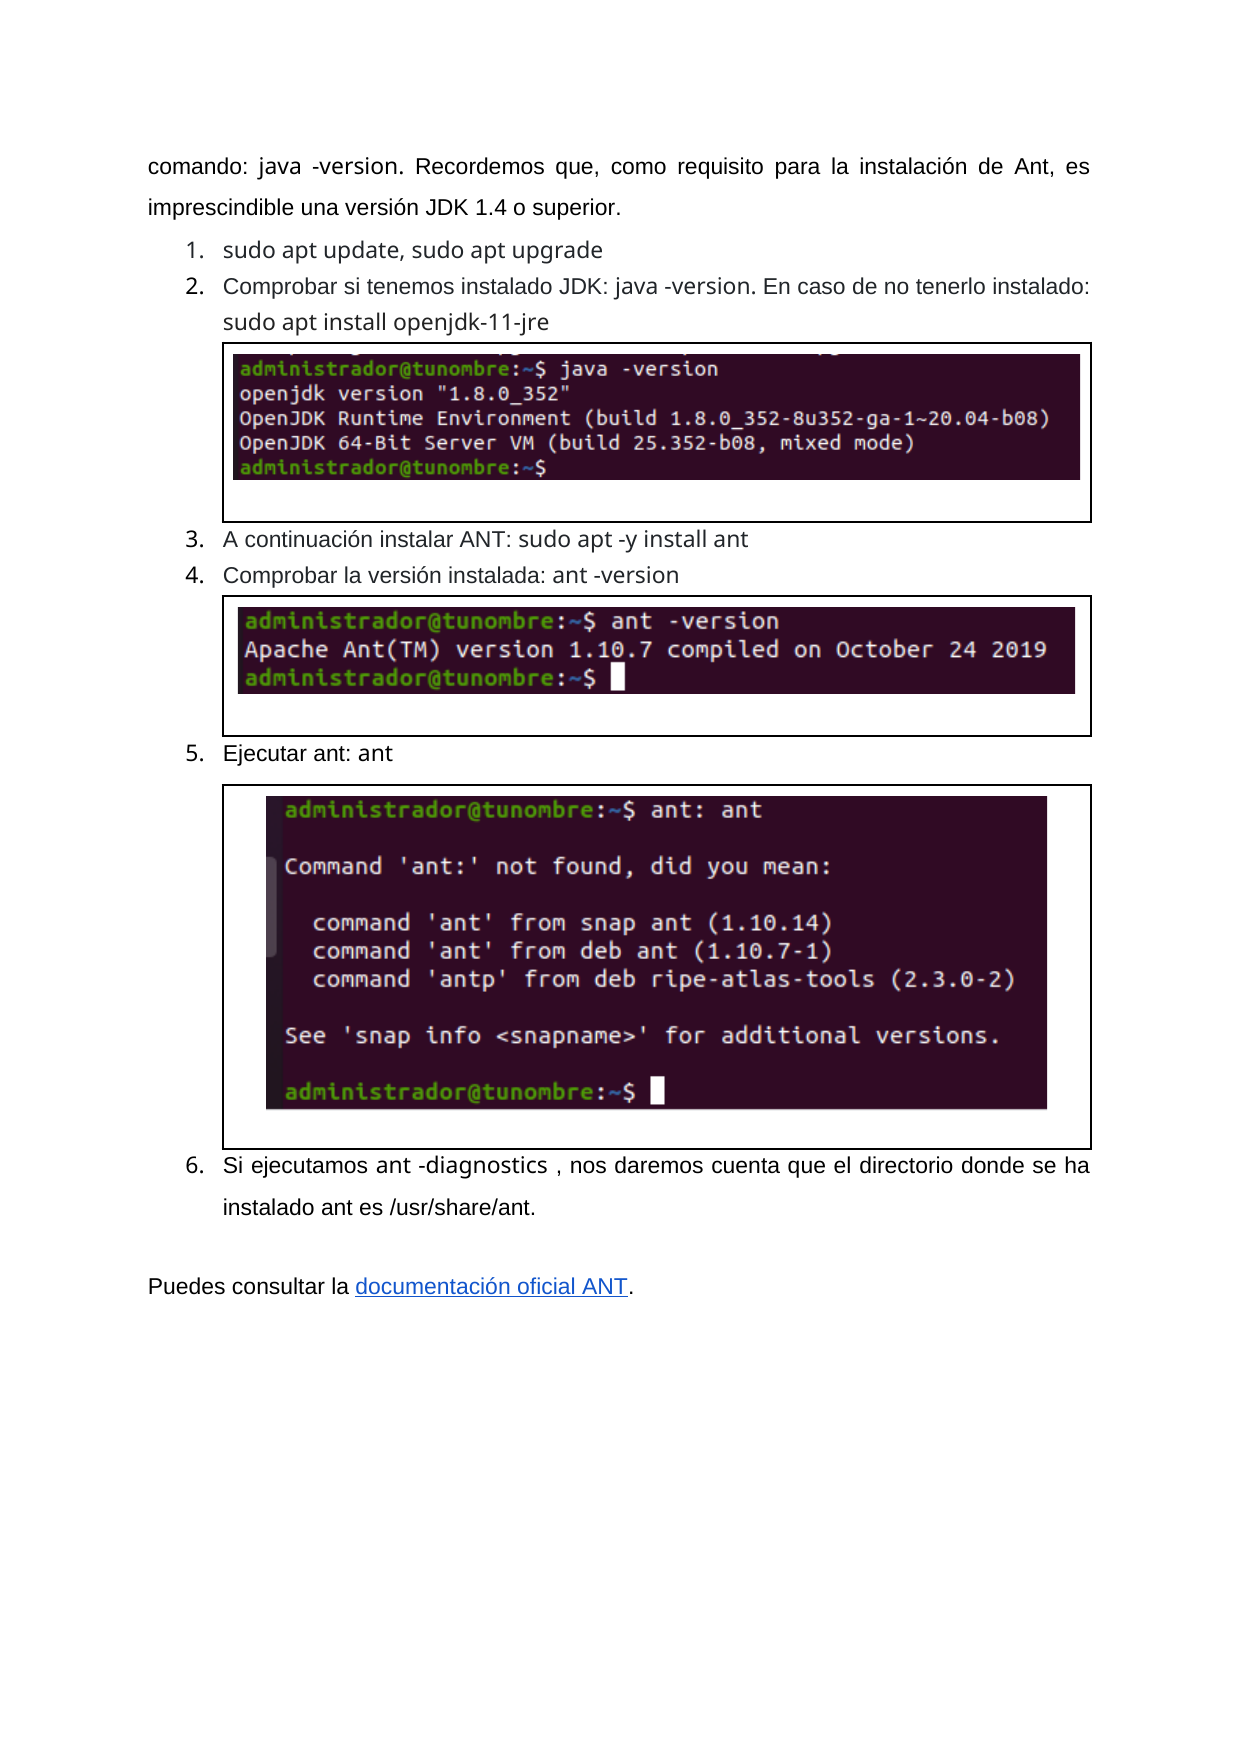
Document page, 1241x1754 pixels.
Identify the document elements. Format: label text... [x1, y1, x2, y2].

list sudo apt update, sudo apt upgrade [185, 234, 1090, 265]
text Puedes consultar la documentación oficial ANT. [148, 1273, 1090, 1299]
table_header [224, 786, 1090, 1147]
picture [266, 796, 1048, 1111]
picture [233, 354, 1080, 480]
list Comprobar si tenemos instalado JDK: java -version. En caso de no tenerlo instalado: sudo apt install openjdk-11-jre [185, 270, 1090, 337]
picture [237, 607, 1076, 694]
list Ejecutar ant: ant [185, 737, 1090, 768]
text comando: java -version. Recordemos que, como requisito para la instalación de Ant, es imprescindible una versión JDK 1.4 o superior. [148, 150, 1090, 221]
list A continuación instalar ANT: sudo apt -y install ant [185, 523, 1090, 554]
list Si ejecutamos ant -diagnostics , nos daremos cuenta que el directorio donde se ha instalado ant es /usr/share/ant. [185, 1149, 1090, 1220]
list Comprobar la versión instalada: ant -version [185, 559, 1090, 590]
table_header [224, 597, 1090, 735]
table_header [224, 344, 1090, 521]
